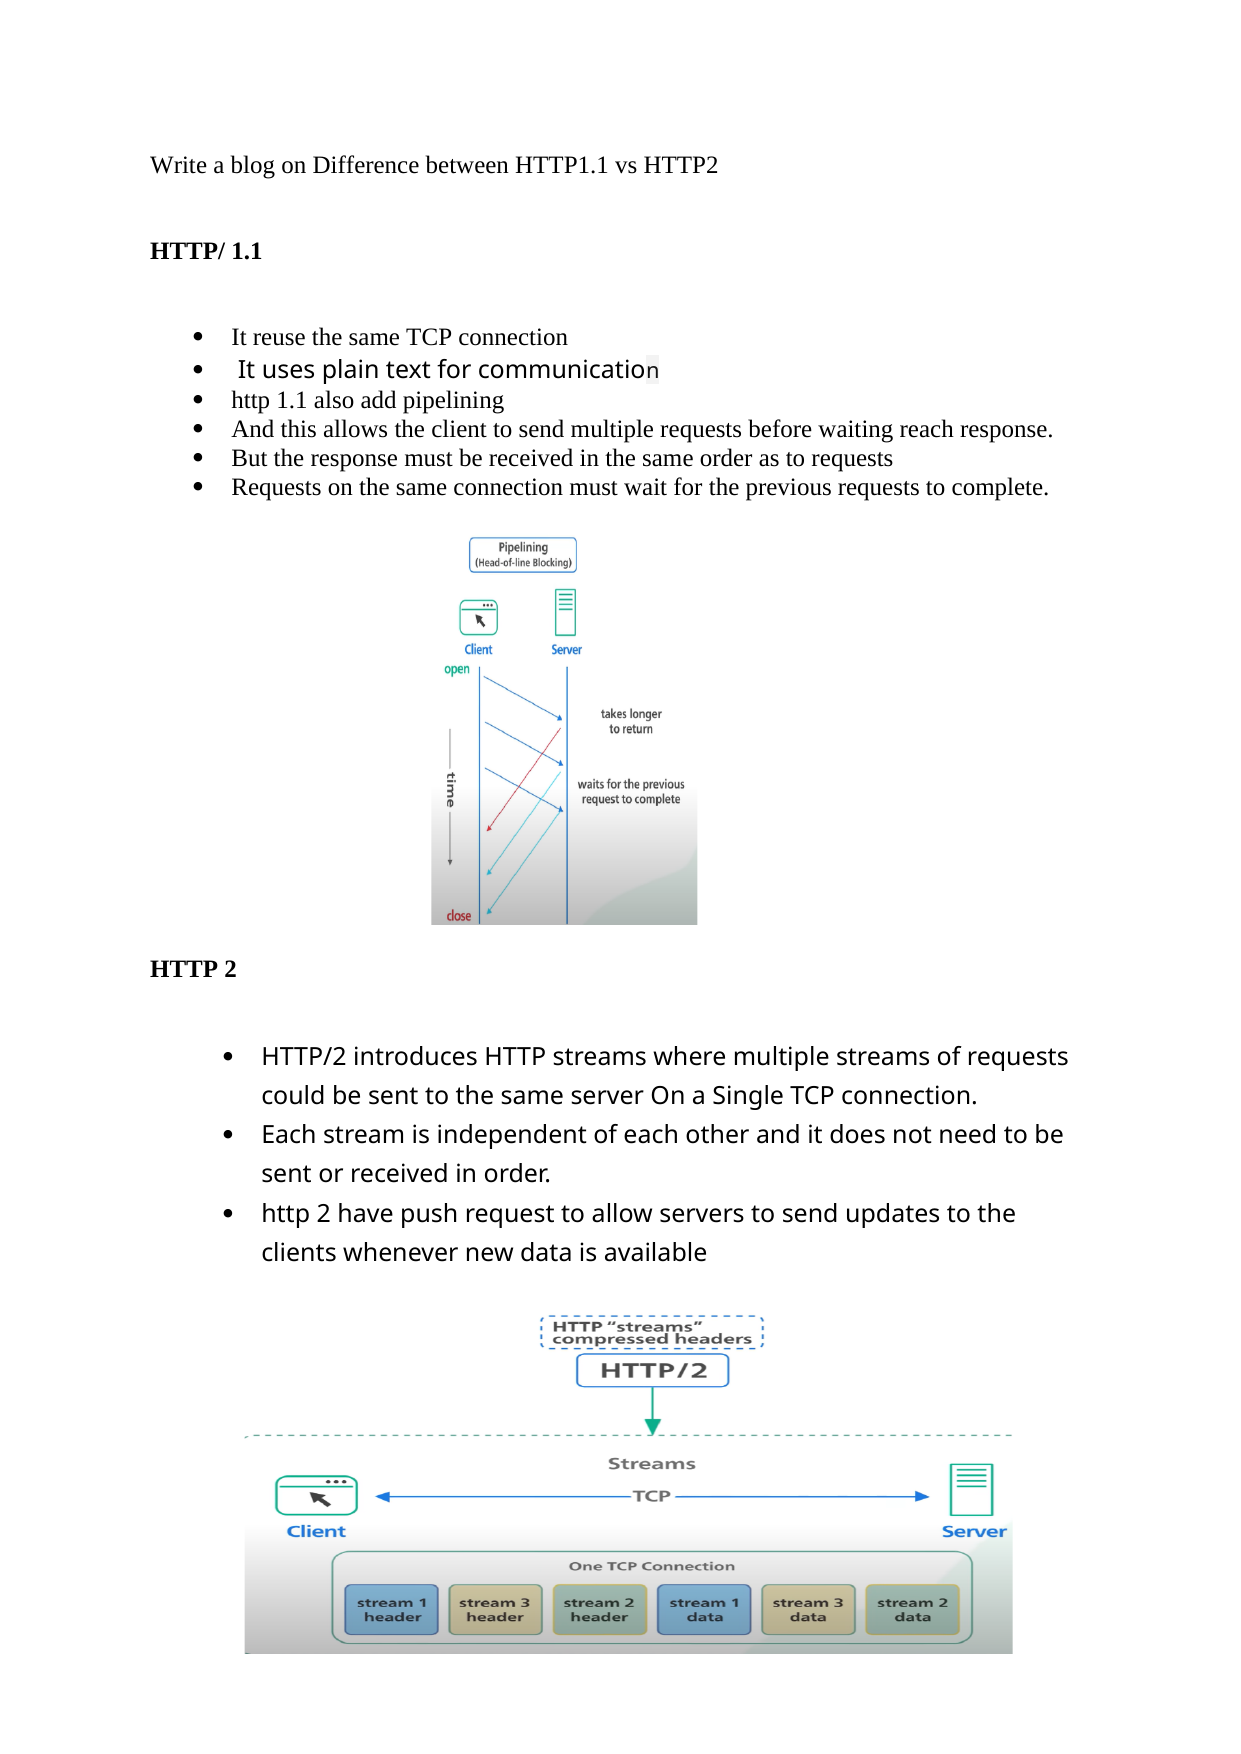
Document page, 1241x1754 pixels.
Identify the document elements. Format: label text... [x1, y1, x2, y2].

list And this allows the client to send multiple requests before waiting reach response. [194, 414, 1090, 443]
list It uses plain text for communication [194, 351, 1090, 385]
list Requests on the same connection must wait for the previous requests to complete. [194, 472, 1090, 500]
list Each stream is independent of each other and it does not need to be sent or received in order. [223, 1117, 1090, 1190]
list http 2 have push request to allow servers to send updates to the clients whenever new data is available [223, 1195, 1090, 1268]
list HTTP/2 introduces HTTP streams where multiple streams of requests could be sent to the same server On a Single TCP connection. [223, 1038, 1090, 1112]
list But the response must be received in the same order as to requests [194, 443, 1090, 472]
text Write a blog on Difference between HTTP1.1 vs HTTP2 [150, 150, 1090, 179]
text HTTP/ 1.1 [150, 236, 1090, 265]
list It reuse the same TCP connection [194, 322, 1090, 351]
text HTTP 2 [150, 954, 1090, 983]
list http 1.1 also add pipelining [194, 385, 1090, 414]
